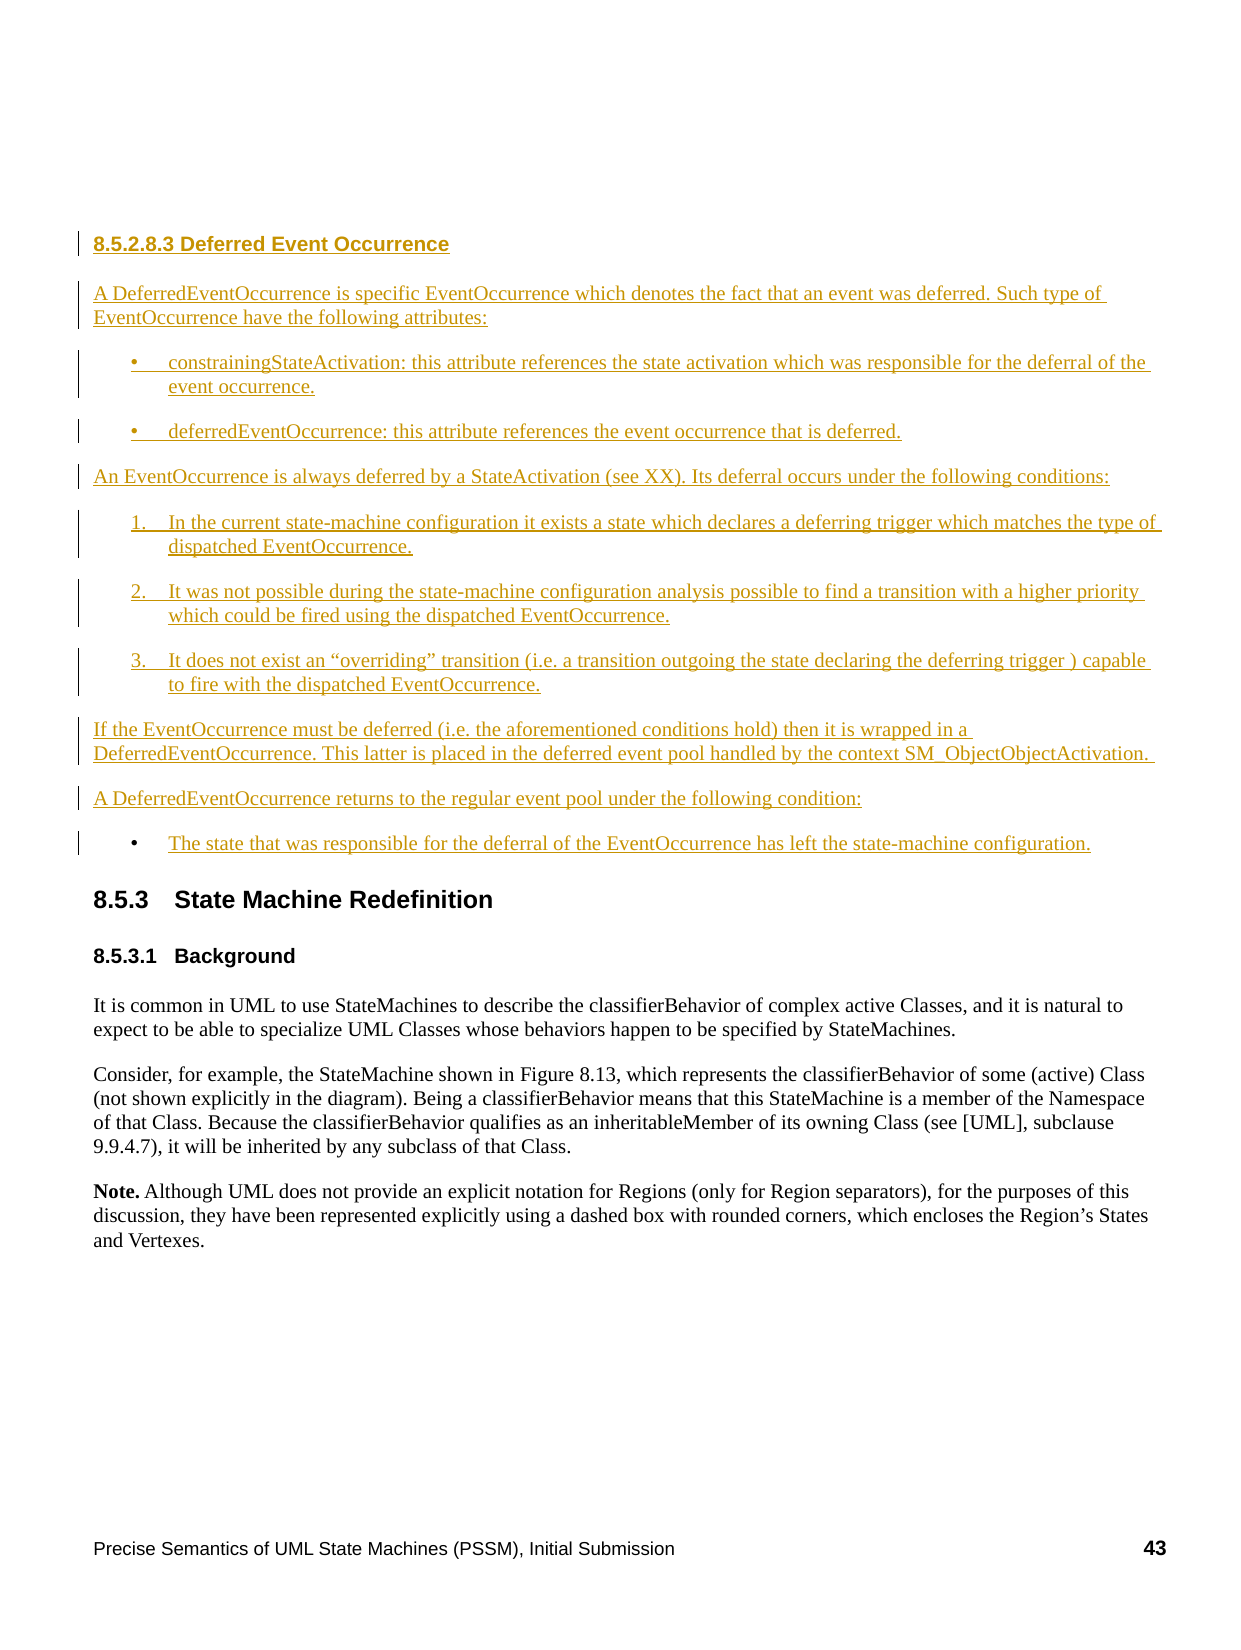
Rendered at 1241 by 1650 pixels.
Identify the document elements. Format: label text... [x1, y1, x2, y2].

list deferredEventOccurrence: this attribute references the event occurrence that is deferred. [131, 419, 1164, 443]
text A DeferredEventOccurrence returns to the regular event pool under the following condition: [93, 786, 1164, 810]
text It is common in UML to use StateMachines to describe the classifierBehavior of complex active Classes, and it is natural to expect to be able to specialize UML Classes whose behaviors happen to be specified by StateMachines. [93, 993, 1164, 1041]
subtitle Deferred Event Occurrence [93, 231, 1164, 256]
text Note. Although UML does not provide an explicit notation for Regions (only for Region separators), for the purposes of this discussion, they have been represented explicitly using a dashed box with rounded corners, which encloses the Region’s States and Vertexes. [93, 1179, 1164, 1252]
list It was not possible during the state-machine configuration analysis possible to find a transition with a higher priority which could be fired using the dispatched EventOccurrence. [131, 579, 1164, 627]
text A DeferredEventOccurrence is specific EventOccurrence which denotes the fact that an event was deferred. Such type of EventOccurrence have the following attributes: [93, 281, 1164, 329]
list In the current state-machine configuration it exists a state which declares a deferring trigger which matches the type of dispatched EventOccurrence. [131, 509, 1164, 558]
text Consider, for example, the StateMachine shown in Figure 8.13, which represents the classifierBehavior of some (active) Class (not shown explicitly in the diagram). Being a classifierBehavior means that this StateMachine is a member of the Namespace of that Class. Because the classifierBehavior qualifies as an inheritableMember of its owning Class (see [UML], subclause 9.9.4.7), it will be inherited by any subclass of that Class. [93, 1062, 1164, 1158]
list The state that was responsible for the deferral of the EventOccurrence has left the state-machine configuration. [131, 831, 1164, 855]
subtitle State Machine Redefinition [93, 884, 1164, 914]
text An EventOccurrence is always deferred by a StateActivation (see XX). Its deferral occurs under the following conditions: [93, 464, 1164, 488]
list constrainingStateActivation: this attribute references the state activation which was responsible for the deferral of the event occurrence. [131, 350, 1164, 398]
list It does not exist an “overriding” transition (i.e. a transition outgoing the state declaring the deferring trigger ) capable to fire with the dispatched EventOccurrence. [131, 648, 1164, 696]
subtitle Background [93, 943, 1164, 968]
text If the EventOccurrence must be deferred (i.e. the aforementioned conditions hold) then it is wrapped in a DeferredEventOccurrence. This latter is placed in the deferred event pool handled by the context SM_ObjectObjectActivation. [93, 717, 1164, 765]
